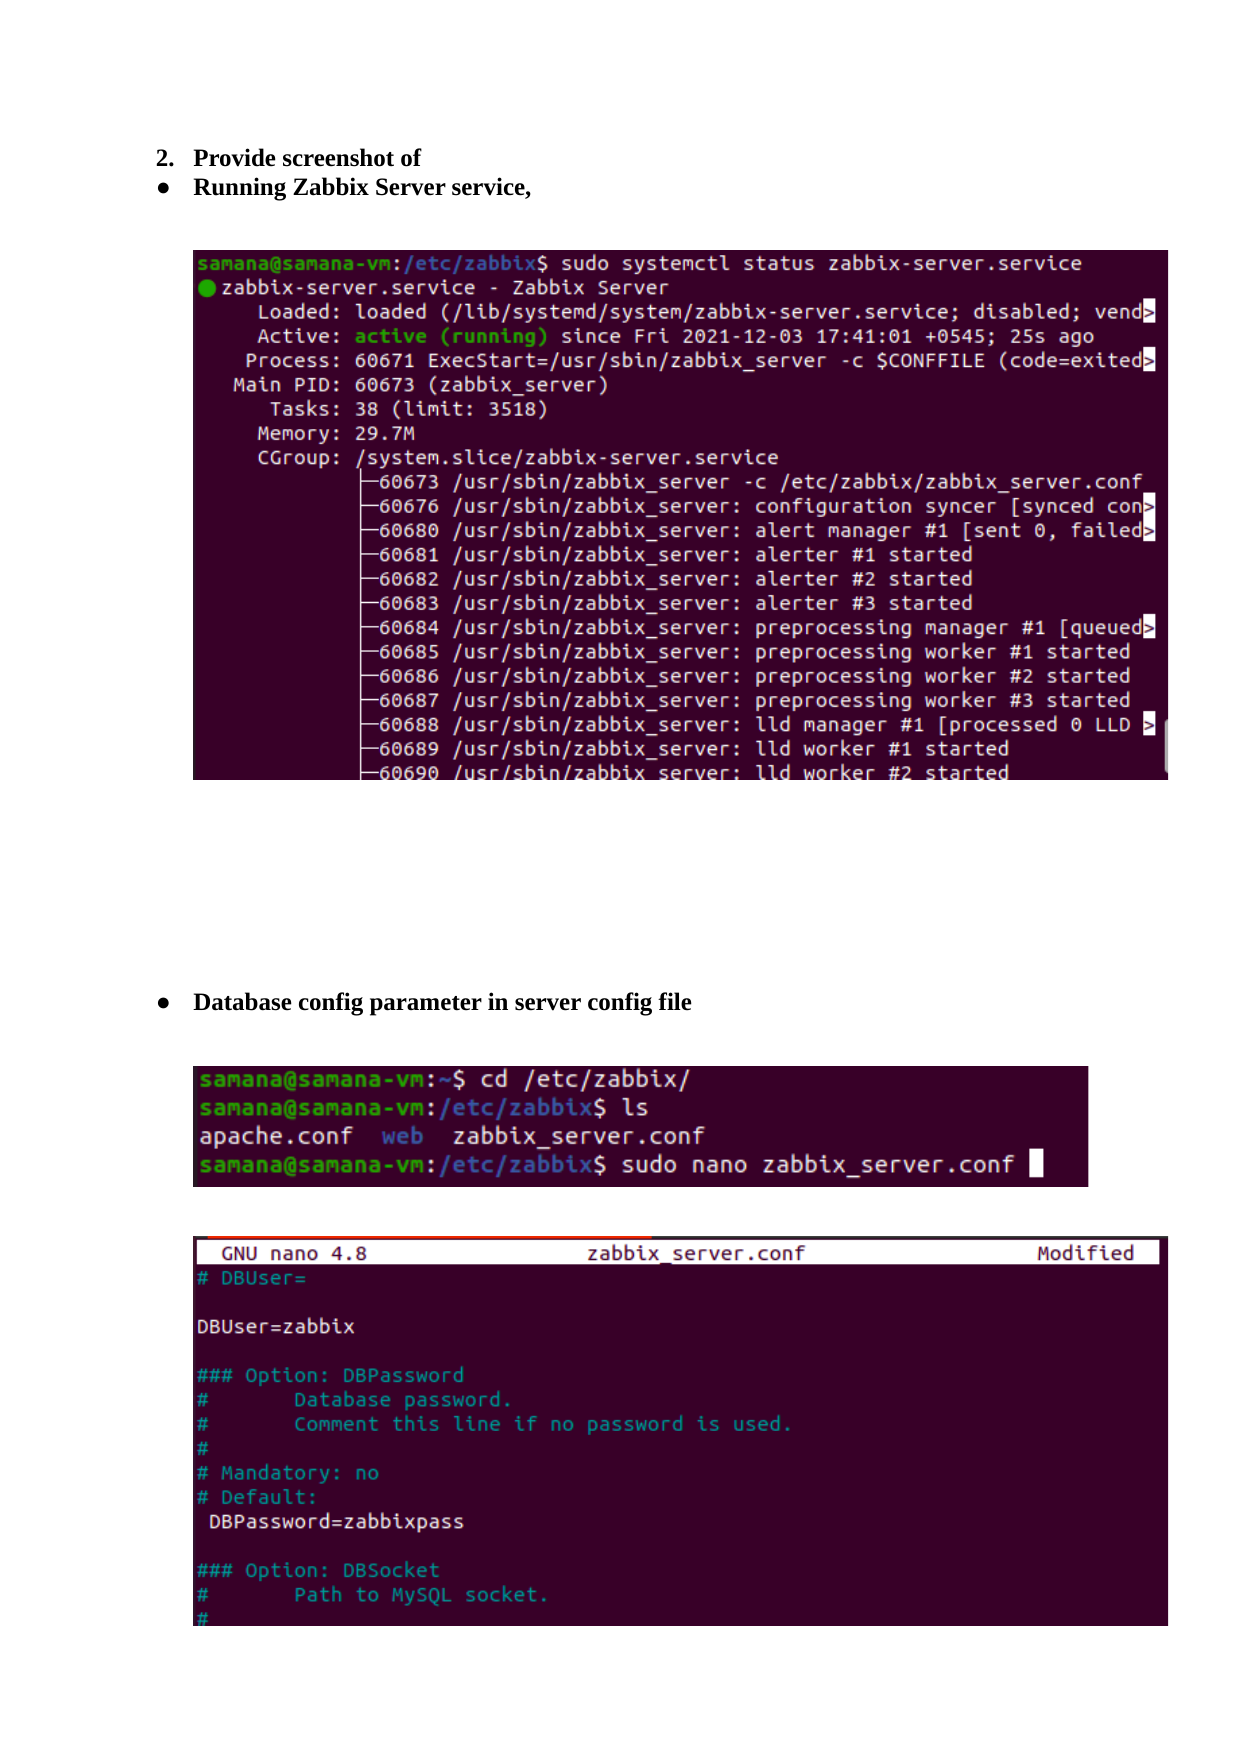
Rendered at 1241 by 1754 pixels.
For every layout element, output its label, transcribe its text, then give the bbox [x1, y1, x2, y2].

picture [193, 250, 1169, 780]
picture [193, 1236, 1169, 1626]
list Database config parameter in server config file [156, 987, 1122, 1016]
list Running Zabbix Server service, [156, 172, 1122, 201]
list Provide screenshot of [156, 143, 1122, 172]
picture [193, 1066, 1089, 1187]
